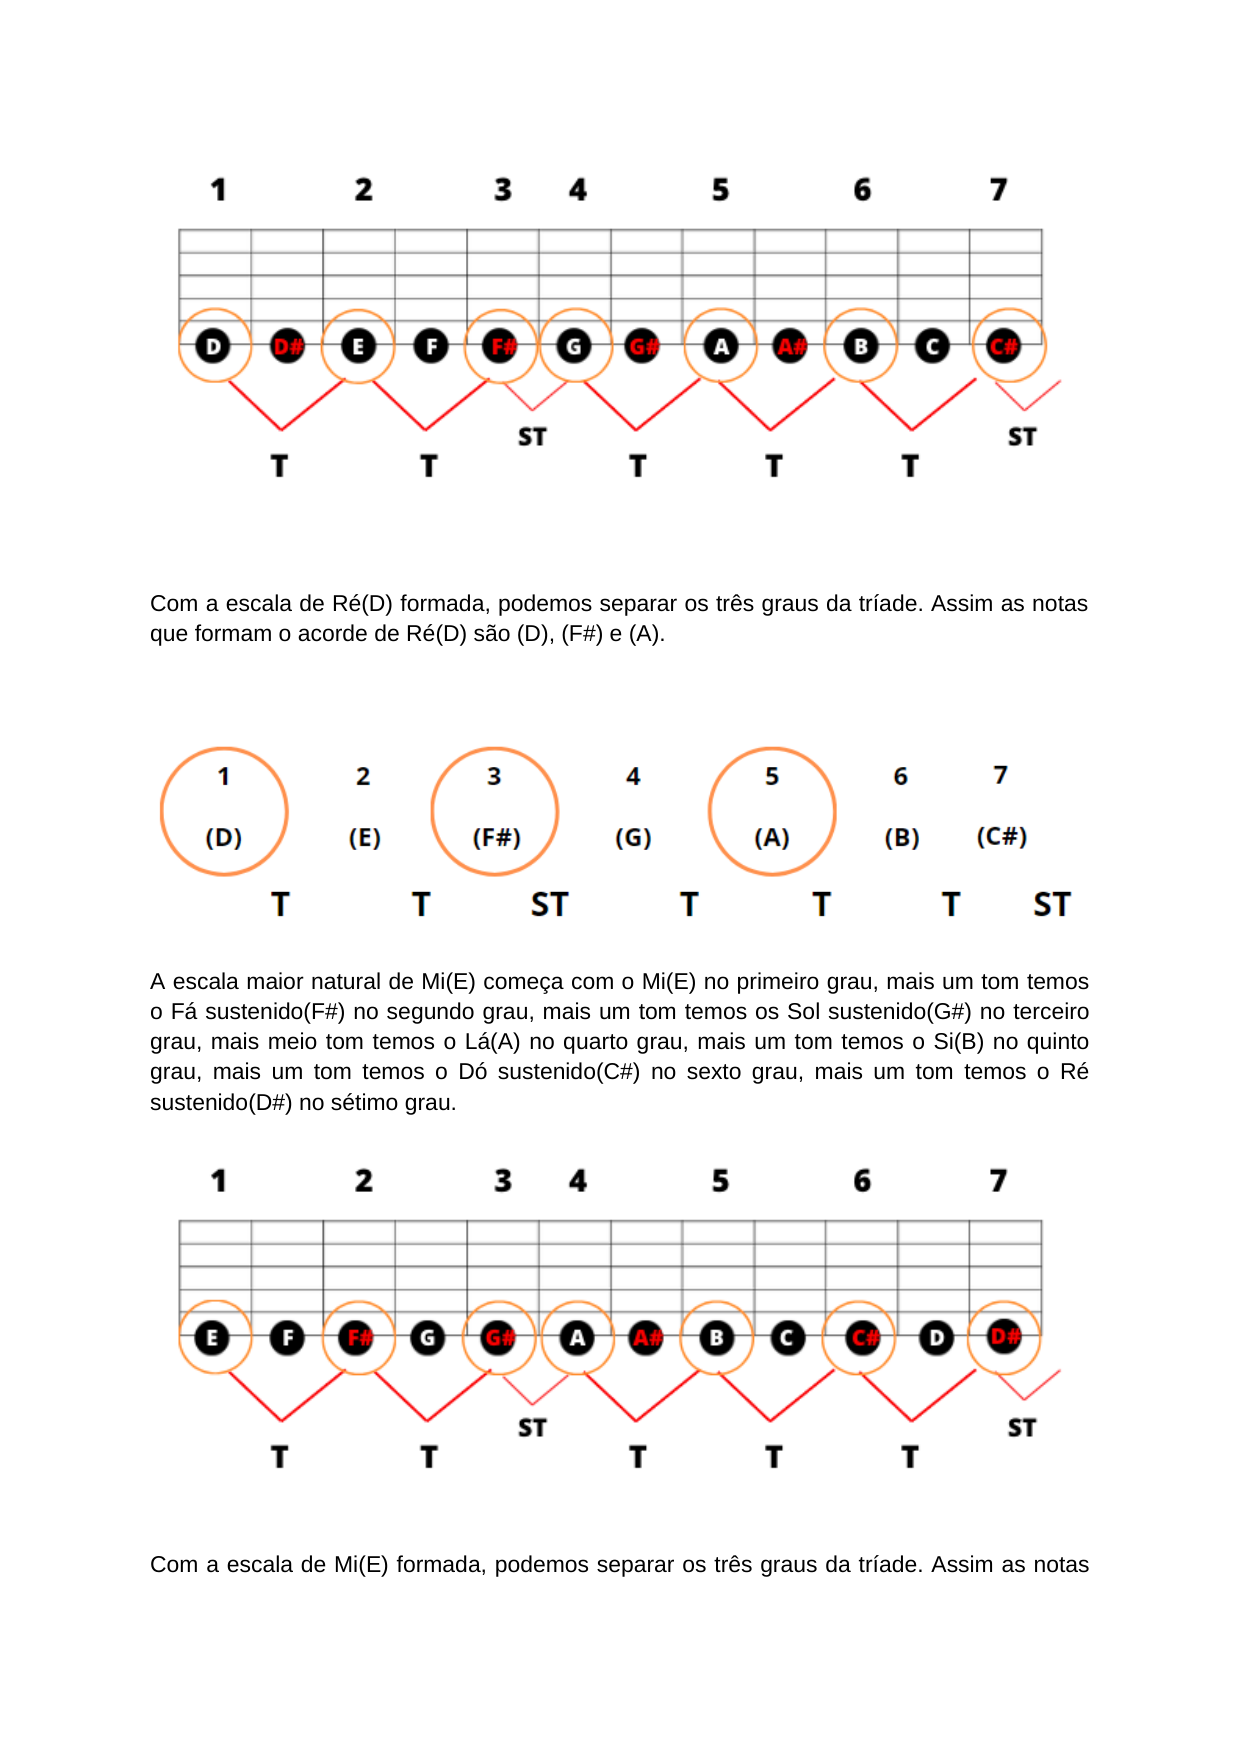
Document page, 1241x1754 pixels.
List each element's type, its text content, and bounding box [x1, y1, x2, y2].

picture [171, 1148, 1069, 1487]
text A escala maior natural de Mi(E) começa com o Mi(E) no primeiro grau, mais um tom temos o Fá sustenido(F#) no segundo grau, mais um tom temos os Sol sustenido(G#) no terceiro grau, mais meio tom temos o Lá(A) no quarto grau, mais um tom temos o Si(B) no quinto grau, mais um tom temos o Dó sustenido(C#) no sexto grau, mais um tom temos o Ré sustenido(D#) no sétimo grau. [150, 968, 1090, 1115]
picture [167, 150, 1074, 496]
text Com a escala de Mi(E) formada, podemos separar os três graus da tríade. Assim as notas [150, 1551, 1090, 1577]
text Com a escala de Ré(D) formada, podemos separar os três graus da tríade. Assim as notas que formam o acorde de Ré(D) são (D), (F#) e (A). [150, 590, 1090, 646]
picture [150, 710, 1091, 934]
